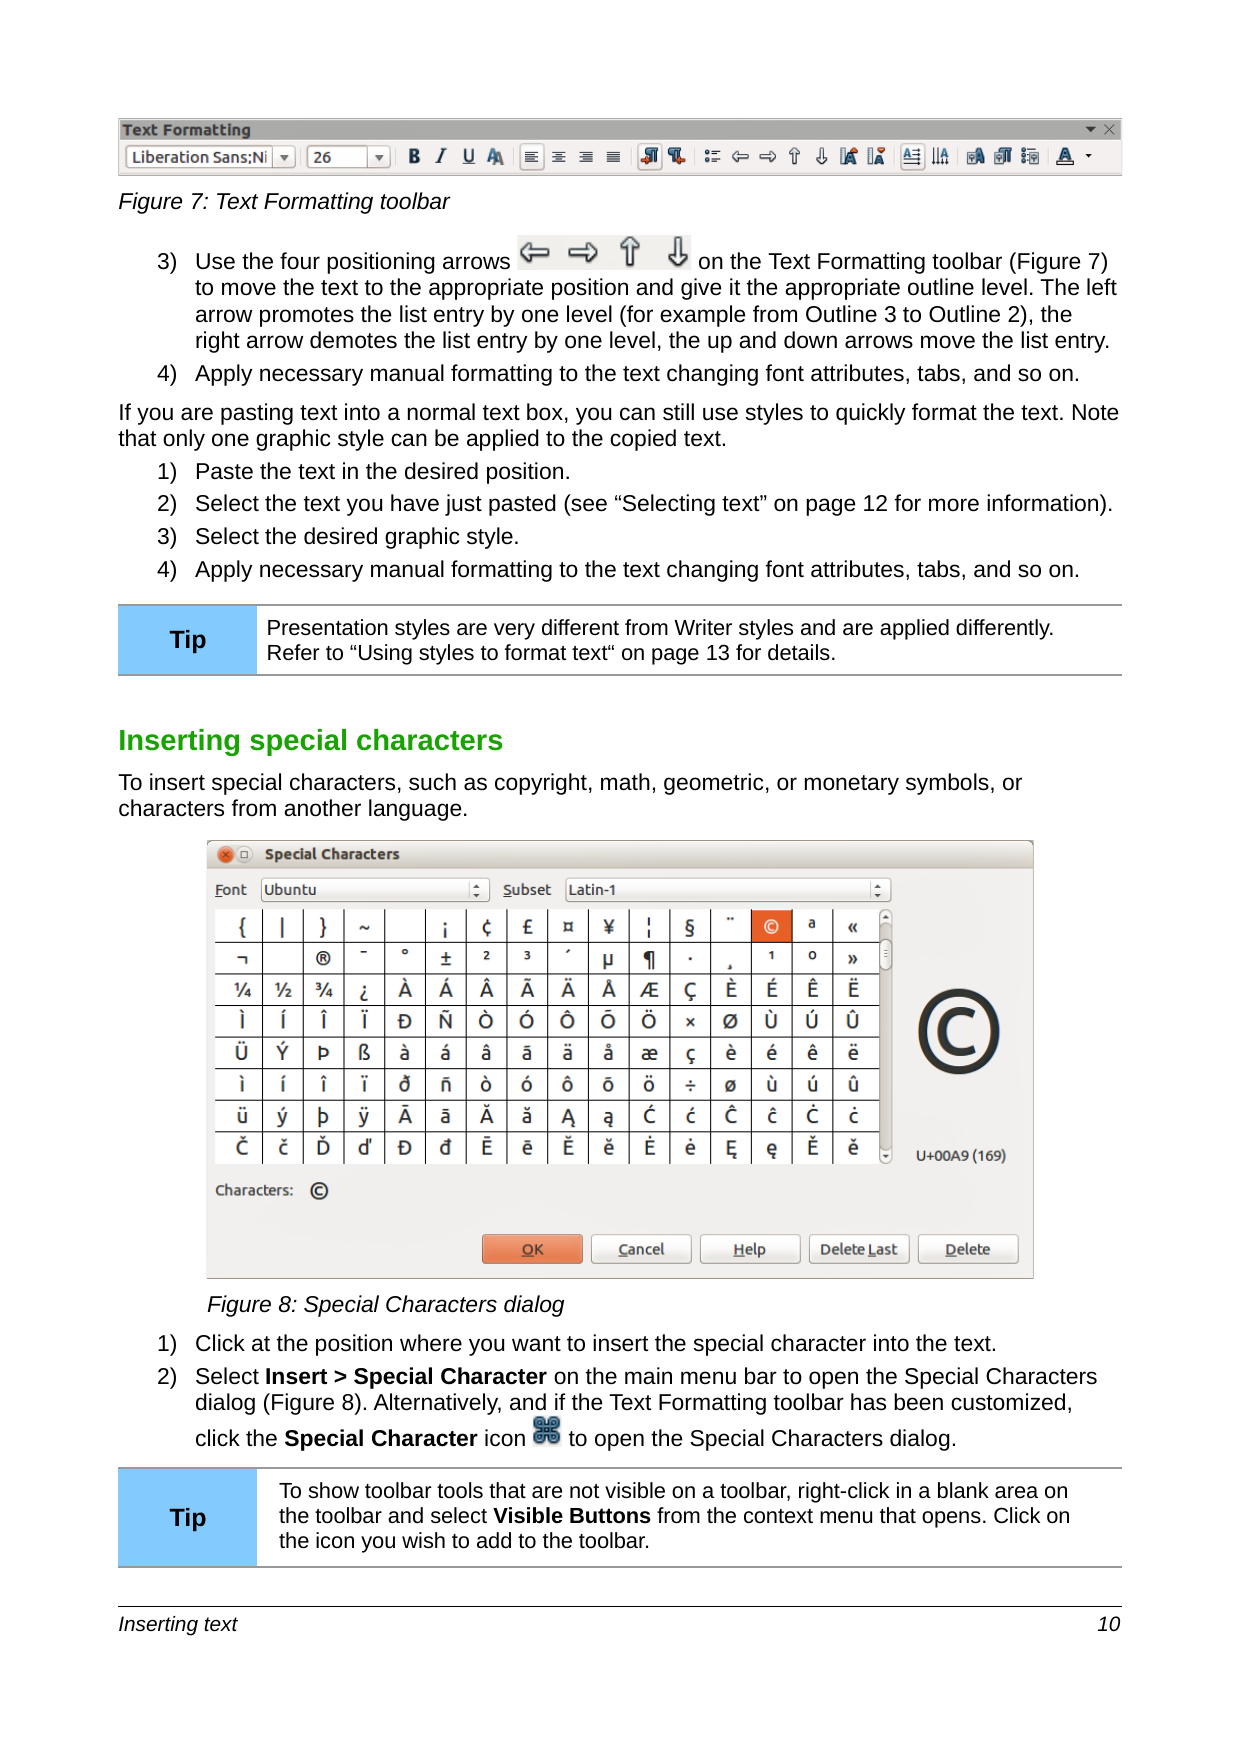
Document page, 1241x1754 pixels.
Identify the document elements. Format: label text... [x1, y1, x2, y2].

list Click at the position where you want to insert the special character into the text. [177, 1330, 1122, 1357]
list Apply necessary manual formatting to the text changing font attributes, tabs, and so on. [177, 556, 1122, 582]
list Paste the text in the desired position. [177, 458, 1122, 484]
list If you are pasting text into a normal text box, you can still use styles to quickly format the text. Note that only one graphic style can be applied to the copied text. [118, 398, 1122, 451]
text Figure 8: Special Characters dialog [207, 1291, 1033, 1318]
table_header Tip [118, 606, 257, 674]
list Use the four positioning arrows on the Text Formatting toolbar (Figure 7) to move the text to the appropriate position and give it the appropriate outline level. The left arrow promotes the list entry by one level (for example from Outline 3 to Outline 2), the right arrow demotes the list entry by one level, the up and down arrows move the list entry. [177, 235, 1122, 353]
table_header Tip [118, 1469, 257, 1566]
subtitle Inserting special characters [118, 723, 1122, 757]
picture [206, 840, 1034, 1279]
picture [532, 1415, 562, 1447]
list Select the text you have just pasted (see “Selecting text” on page 12 for more information). [177, 490, 1122, 517]
table_header To show toolbar tools that are not visible on a toolbar, right-click in a blank area on the toolbar and select Visible Buttons from the context menu that opens. Click on the icon you wish to add to the toolbar. [258, 1469, 1122, 1566]
text Figure 7: Text Formatting toolbar [118, 188, 1122, 215]
list Select the desired graphic style. [177, 523, 1122, 549]
table_header Presentation styles are very different from Writer styles and are applied differently. Refer to “Using styles to format text“ on page 13 for details. [258, 606, 1122, 674]
list To insert special characters, such as copyright, math, geometric, or monetary symbols, or characters from another language. [118, 769, 1122, 822]
list Apply necessary manual formatting to the text changing font attributes, tabs, and so on. [177, 360, 1122, 386]
picture [517, 235, 692, 270]
picture [118, 118, 1123, 176]
list Select Insert > Special Character on the main menu bar to open the Special Characters dialog (Figure 8). Alternatively, and if the Text Formatting toolbar has been customized, click the Special Character icon to open the Special Characters dialog. [177, 1363, 1122, 1451]
